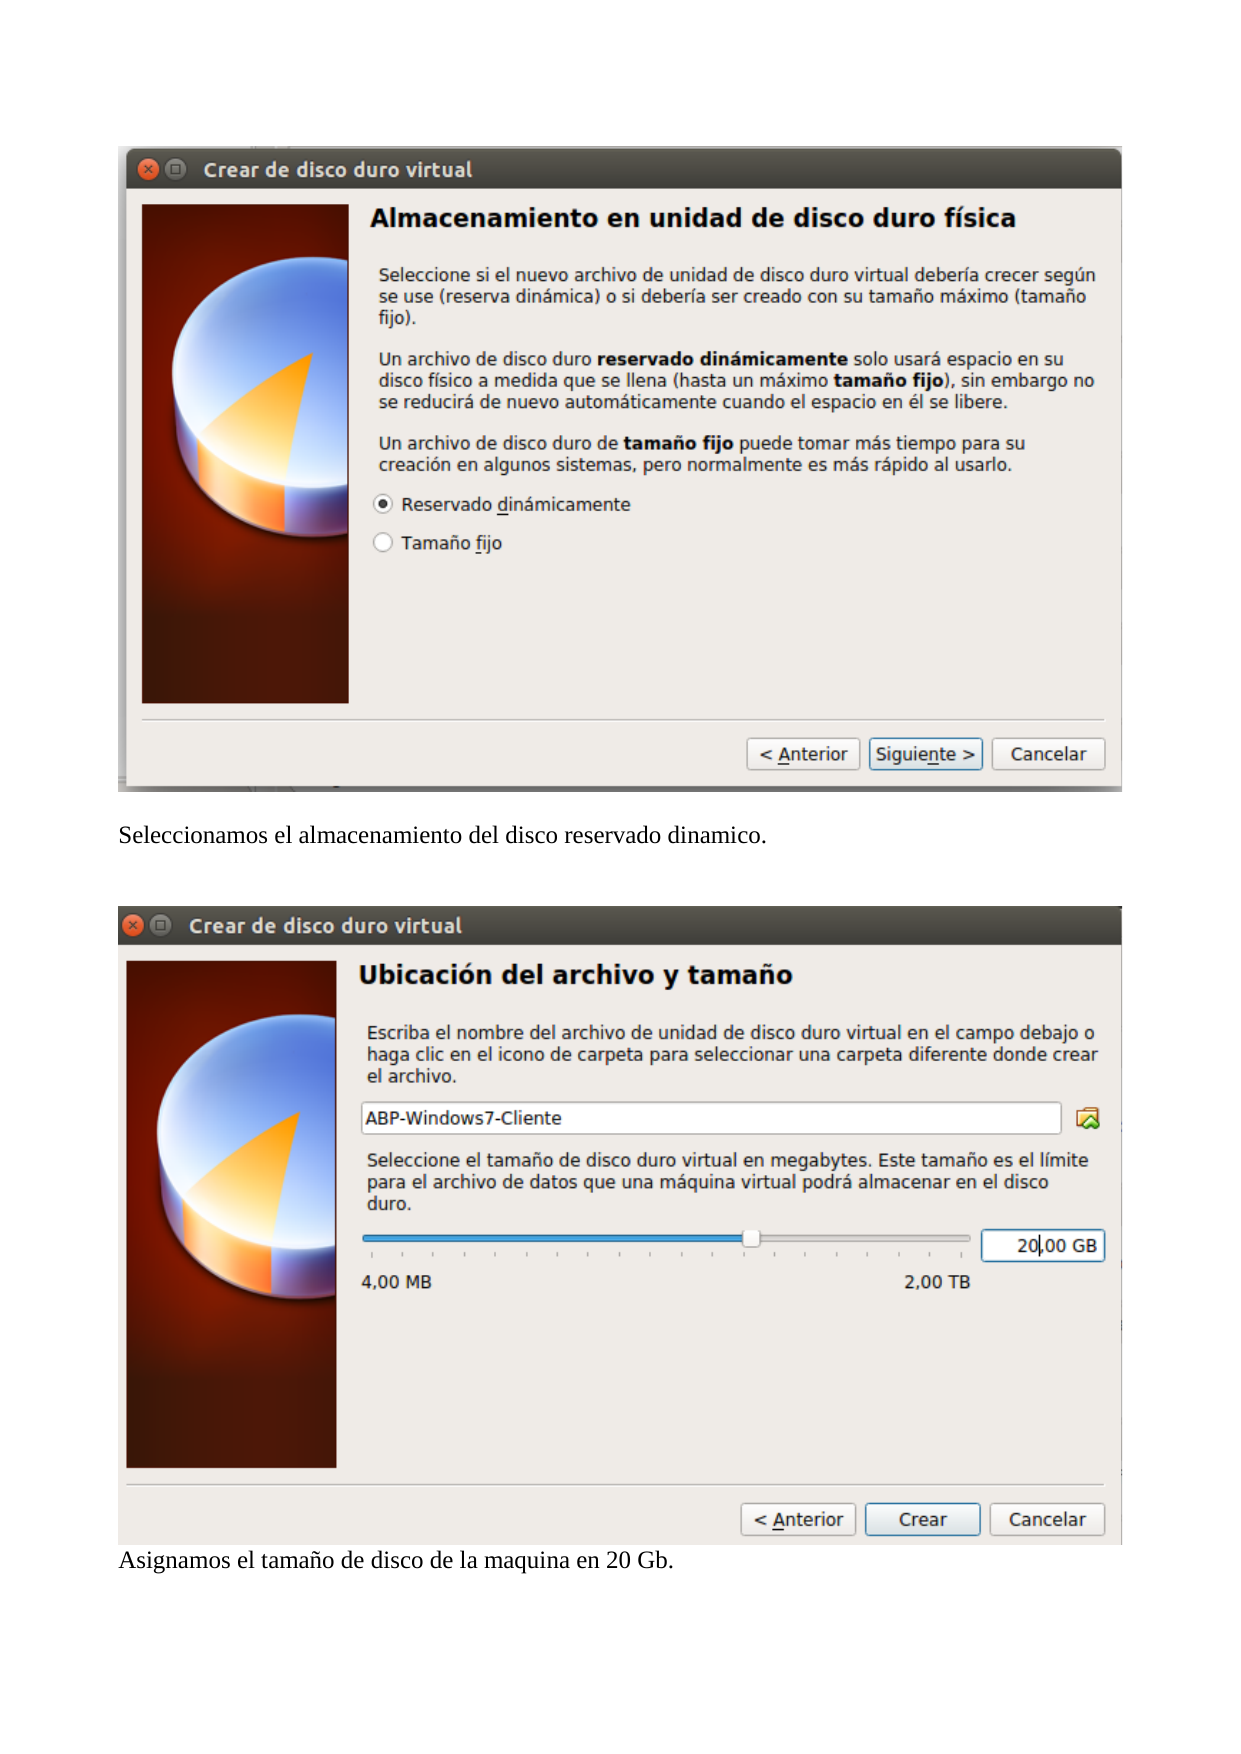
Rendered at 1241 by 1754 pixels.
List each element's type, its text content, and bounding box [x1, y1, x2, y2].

text Asignamos el tamaño de disco de la maquina en 20 Gb. [118, 1545, 1122, 1573]
text Seleccionamos el almacenamiento del disco reservado dinamico. [118, 821, 1122, 849]
picture [118, 906, 1123, 1545]
picture [118, 146, 1123, 792]
